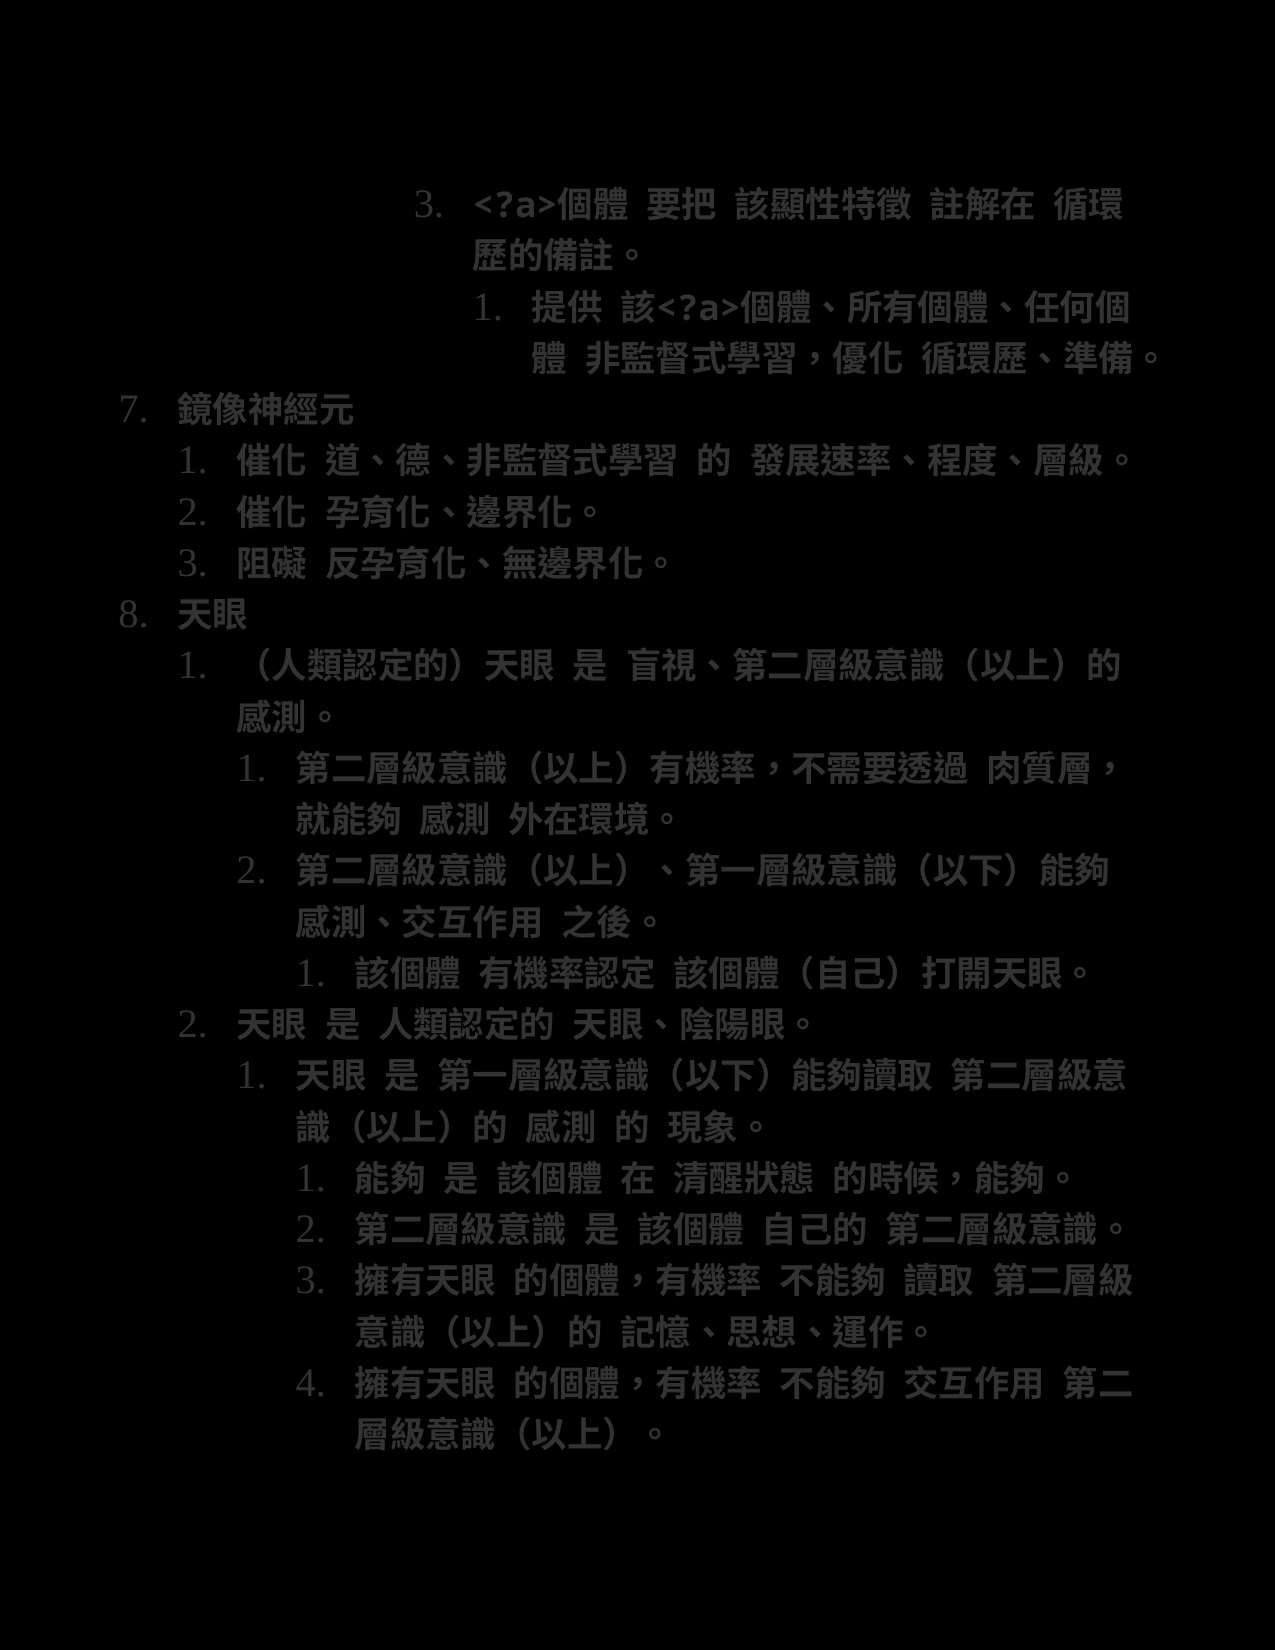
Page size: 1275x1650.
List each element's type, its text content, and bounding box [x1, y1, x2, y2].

list 催化 孕育化、邊界化。 [177, 484, 1157, 535]
list 擁有天眼 的個體，有機率 不能夠 讀取 第二層級意識（以上）的 記憶、思想、運作。 [295, 1253, 1157, 1355]
list （人類認定的）天眼 是 盲視、第二層級意識（以上）的感測。 [177, 638, 1157, 740]
list 天眼 [118, 587, 1157, 638]
list 擁有天眼 的個體，有機率 不能夠 交互作用 第二層級意識（以上）。 [295, 1355, 1157, 1458]
list 第二層級意識 是 該個體 自己的 第二層級意識。 [295, 1202, 1157, 1253]
list 阻礙 反孕育化、無邊界化。 [177, 535, 1157, 587]
list 天眼 是 人類認定的 天眼、陰陽眼。 [177, 997, 1157, 1048]
list 第二層級意識（以上）有機率，不需要透過 肉質層，就能夠 感測 外在環境。 [236, 740, 1157, 843]
list 第二層級意識（以上）、第一層級意識（以下）能夠 感測、交互作用 之後。 [236, 843, 1157, 945]
list 能夠 是 該個體 在 清醒狀態 的時候，能夠。 [295, 1150, 1157, 1202]
list 提供 該<?a>個體、所有個體、任何個體 非監督式學習，優化 循環歷、準備。 [472, 279, 1157, 382]
list 天眼 是 第一層級意識（以下）能夠讀取 第二層級意識（以上）的 感測 的 現象。 [236, 1048, 1157, 1150]
list 催化 道、德、非監督式學習 的 發展速率、程度、層級。 [177, 433, 1157, 484]
list 該個體 有機率認定 該個體（自己）打開天眼。 [295, 945, 1157, 997]
list 鏡像神經元 [118, 382, 1157, 433]
list <?a>個體 要把 該顯性特徵 註解在 循環歷的備註。 [413, 176, 1157, 279]
